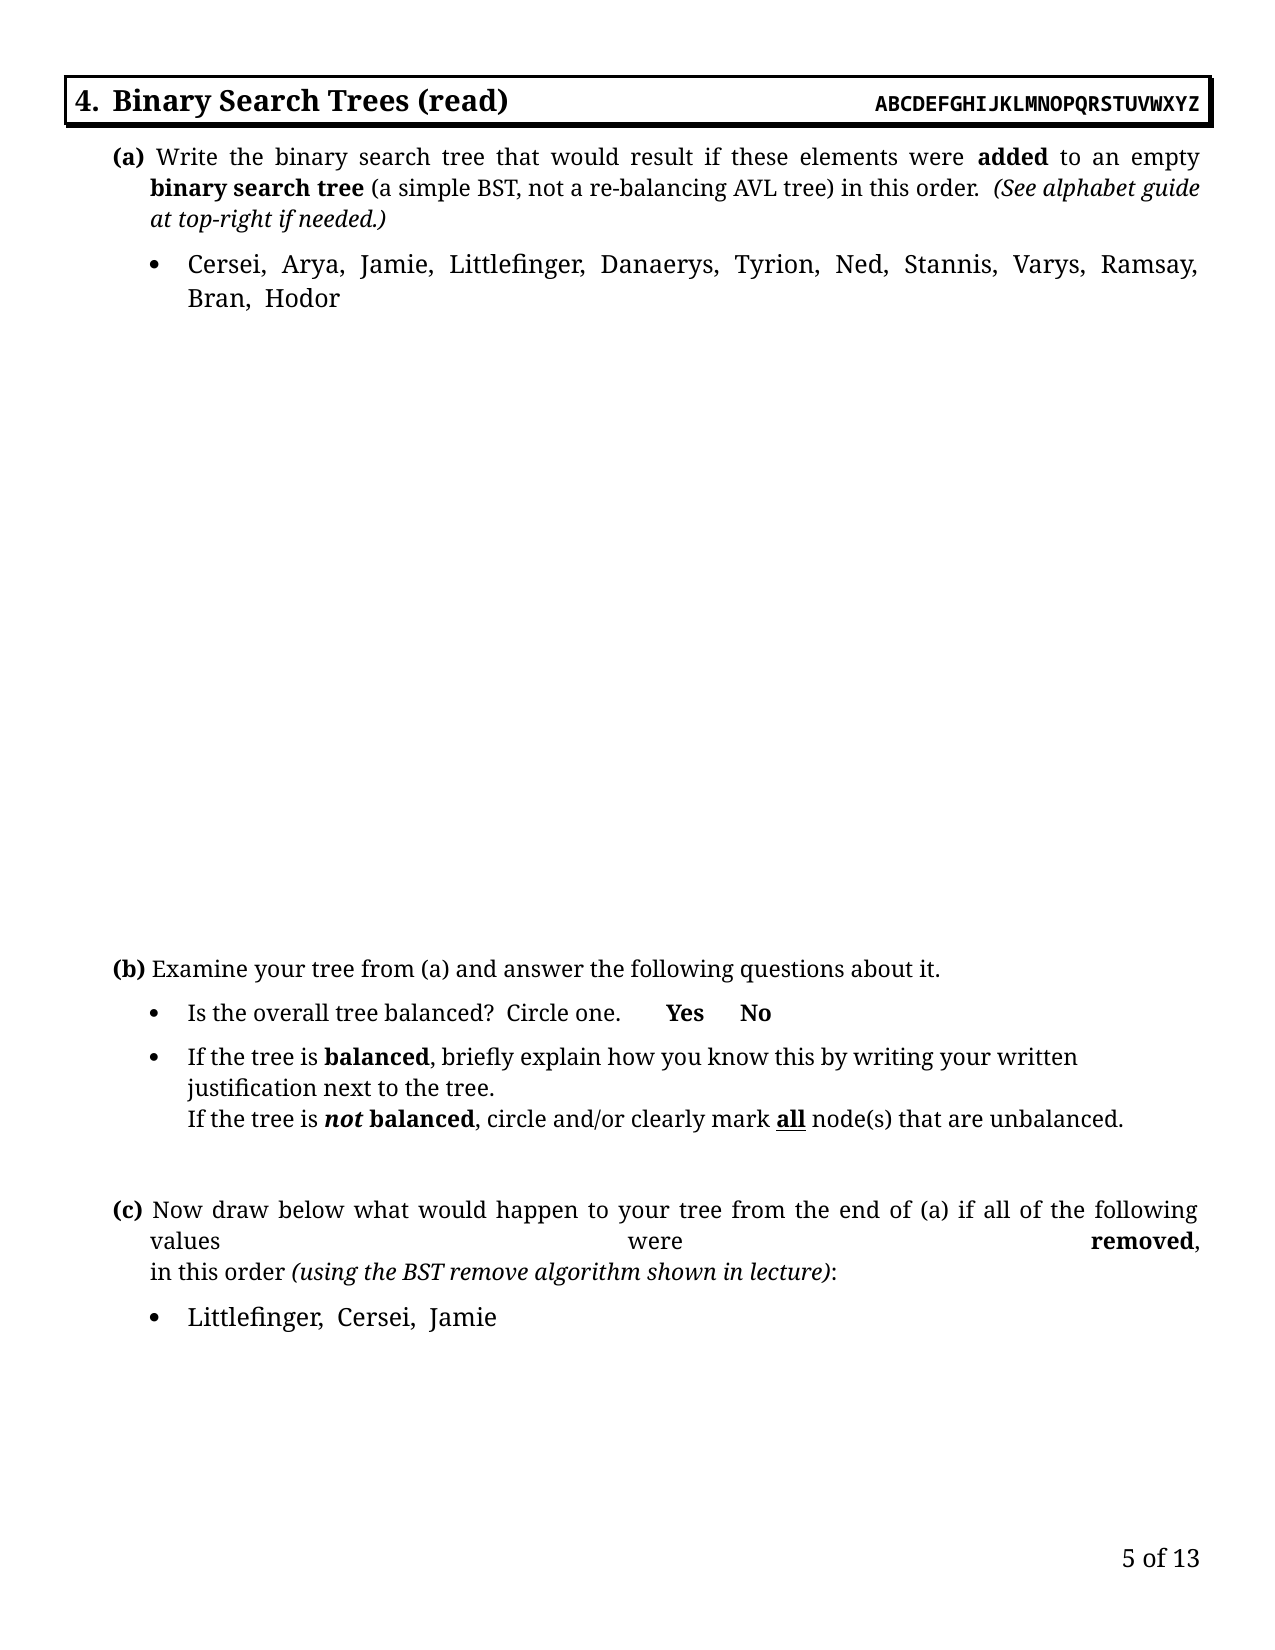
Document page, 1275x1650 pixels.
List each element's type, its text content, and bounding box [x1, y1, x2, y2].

subtitle 4. Binary Search Trees (read) ABCDEFGHIJKLMNOPQRSTUVWXYZ [67, 78, 1208, 122]
list Is the overall tree balanced? Circle one. Yes No [150, 997, 1200, 1028]
list Littlefinger, Cersei, Jamie [150, 1300, 1200, 1334]
text (b) Examine your tree from (a) and answer the following questions about it. [112, 953, 1200, 984]
list Cersei, Arya, Jamie, Littlefinger, Danaerys, Tyrion, Ned, Stannis, Varys, Ramsay, Bran, Hodor [150, 247, 1200, 315]
list If the tree is balanced, briefly explain how you know this by writing your written justification next to the tree. If the tree is not balanced, circle and/or clearly mark all node(s) that are unbalanced. [150, 1041, 1200, 1134]
text (c) Now draw below what would happen to your tree from the end of (a) if all of the following values were removed, in this order (using the BST remove algorithm shown in lecture): [112, 1193, 1200, 1287]
text (a) Write the binary search tree that would result if these elements were added to an empty binary search tree (a simple BST, not a re-balancing AVL tree) in this order. (See alphabet guide at top-right if needed.) [112, 141, 1200, 234]
